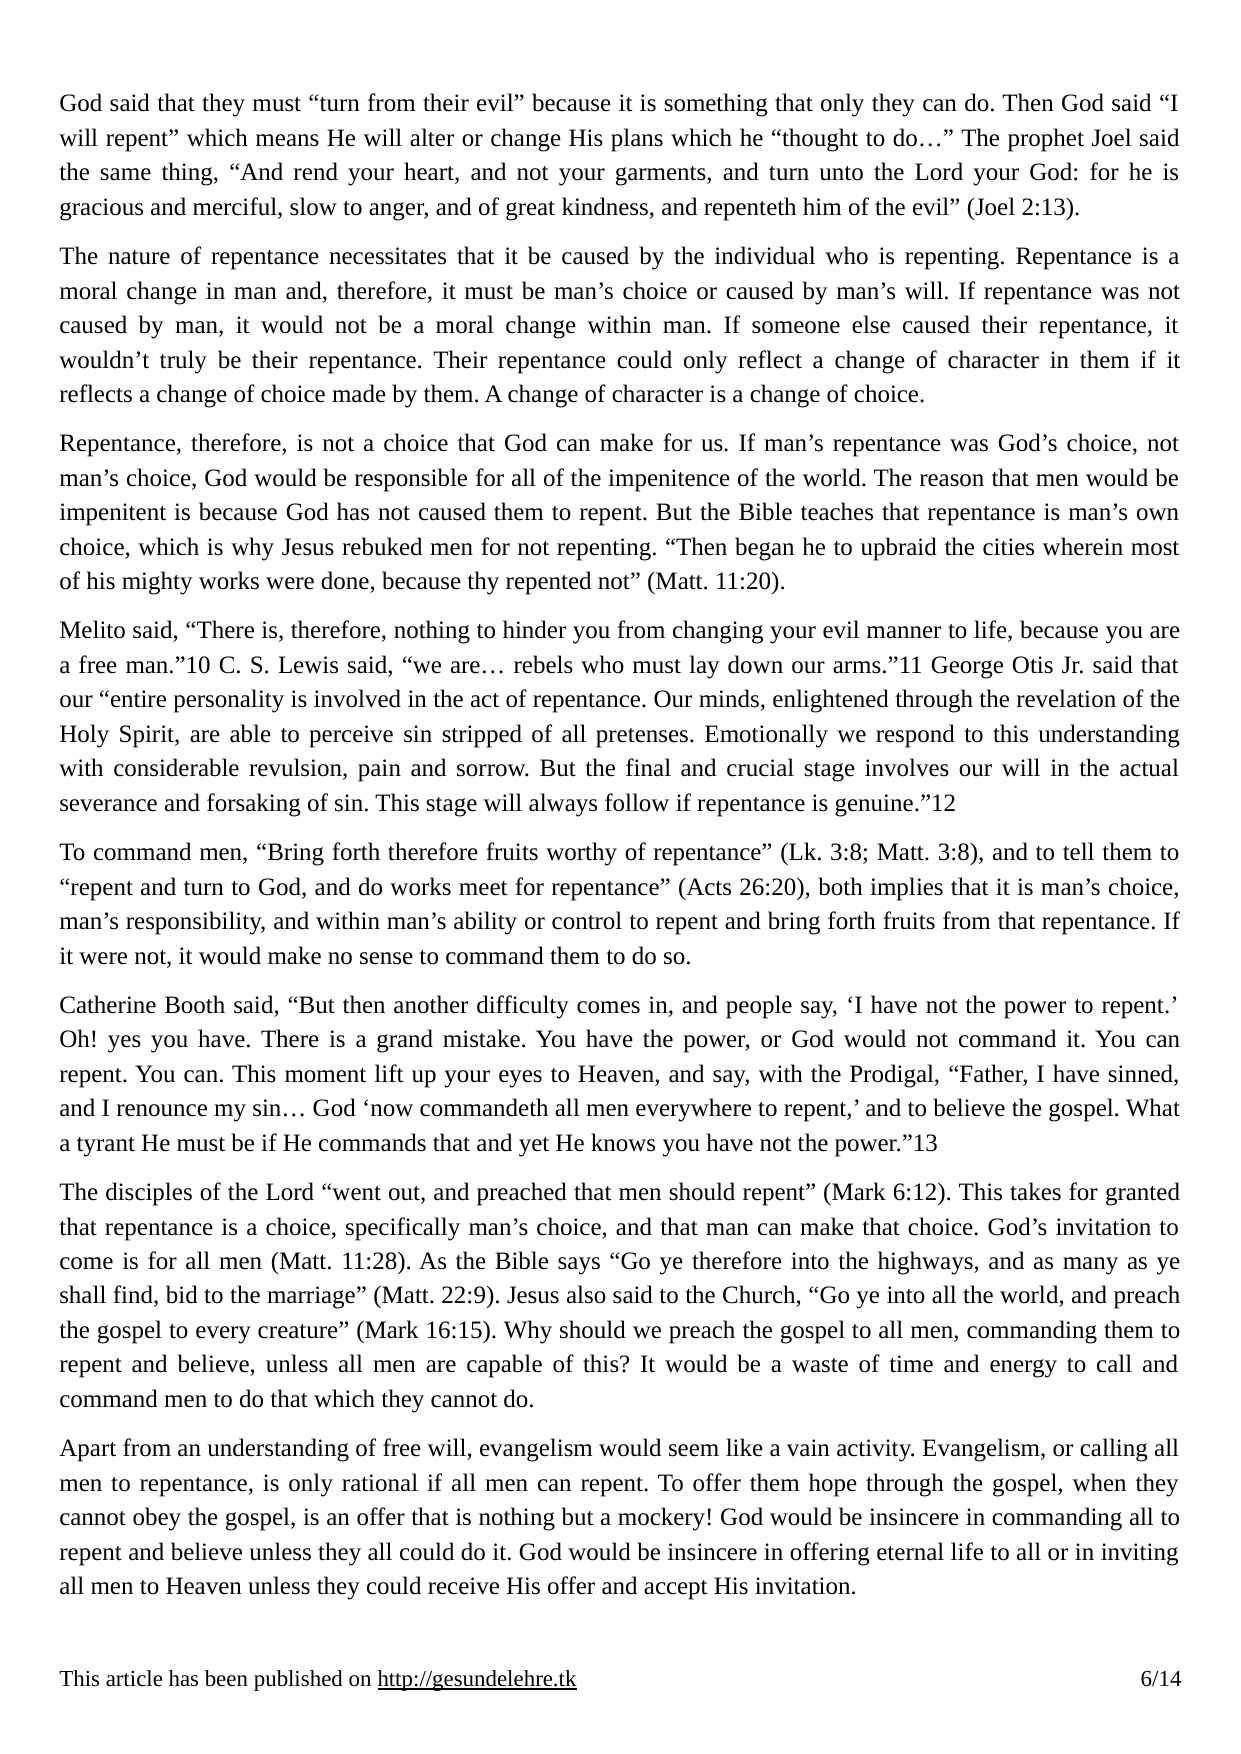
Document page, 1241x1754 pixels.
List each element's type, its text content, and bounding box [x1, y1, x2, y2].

text Repentance, therefore, is not a choice that God can make for us. If man’s repentance was God’s choice, not man’s choice, God would be responsible for all of the impenitence of the world. The reason that men would be impenitent is because God has not caused them to repent. But the Bible teaches that repentance is man’s own choice, which is why Jesus rebuked men for not repenting. “Then began he to upbraid the cities wherein most of his mighty works were done, because thy repented not” (Matt. 11:20). [59, 428, 1181, 595]
text Melito said, “There is, therefore, nothing to hinder you from changing your evil manner to life, because you are a free man.”10 C. S. Lewis said, “we are… rebels who must lay down our arms.”11 George Otis Jr. said that our “entire personality is involved in the act of repentance. Our minds, enlightened through the revelation of the Holy Spirit, are able to perceive sin stripped of all pretenses. Emotionally we respond to this understanding with considerable revulsion, pain and sorrow. But the final and crucial stage involves our will in the actual severance and forsaking of sin. This stage will always follow if repentance is genuine.”12 [59, 616, 1181, 817]
text Catherine Booth said, “But then another difficulty comes in, and people say, ‘I have not the power to repent.’ Oh! yes you have. There is a grand mistake. You have the power, or God would not command it. You can repent. You can. This moment lift up your eyes to Heaven, and say, with the Prodigal, “Father, I have sinned, and I renounce my sin… God ‘now commandeth all men everywhere to repent,’ and to believe the gospel. What a tyrant He must be if He commands that and yet He knows you have not the power.”13 [59, 990, 1181, 1157]
text God said that they must “turn from their evil” because it is something that only they can do. Then God said “I will repent” which means He will alter or change His plans which he “thought to do…” The prophet Joel said the same thing, “And rend your heart, and not your garments, and turn unto the Lord your God: for he is gracious and merciful, slow to anger, and of great kindness, and repenteth him of the evil” (Joel 2:13). [59, 88, 1181, 221]
text The nature of repentance necessitates that it be caused by the individual who is repenting. Repentance is a moral change in man and, therefore, it must be man’s choice or caused by man’s will. If repentance was not caused by man, it would not be a moral change within man. If someone else caused their repentance, it wouldn’t truly be their repentance. Their repentance could only reflect a change of character in them if it reflects a change of choice made by them. A change of character is a change of choice. [59, 241, 1181, 408]
text To command men, “Bring forth therefore fruits worthy of repentance” (Lk. 3:8; Matt. 3:8), and to tell them to “repent and turn to God, and do works meet for repentance” (Acts 26:20), both implies that it is man’s choice, man’s responsibility, and within man’s ability or control to repent and bring forth fruits from that repentance. If it were not, it would make no sense to command them to do so. [59, 837, 1181, 969]
text The disciples of the Lord “went out, and preached that men should repent” (Mark 6:12). This takes for granted that repentance is a choice, specifically man’s choice, and that man can make that choice. God’s invitation to come is for all men (Matt. 11:28). As the Bible says “Go ye therefore into the highways, and as many as ye shall find, bid to the marriage” (Matt. 22:9). Jesus also said to the Church, “Go ye into all the world, and preach the gospel to every creature” (Mark 16:15). Why should we preach the gospel to all men, commanding them to repent and believe, unless all men are capable of this? It would be a waste of time and energy to call and command men to do that which they cannot do. [59, 1177, 1181, 1413]
text Apart from an understanding of free will, evangelism would seem like a vain activity. Evangelism, or calling all men to repentance, is only rational if all men can repent. To offer them hope through the gospel, when they cannot obey the gospel, is an offer that is nothing but a mockery! God would be insincere in commanding all to repent and believe unless they all could do it. God would be insincere in offering eternal life to all or in inviting all men to Heaven unless they could receive His offer and accept His invitation. [59, 1433, 1181, 1600]
